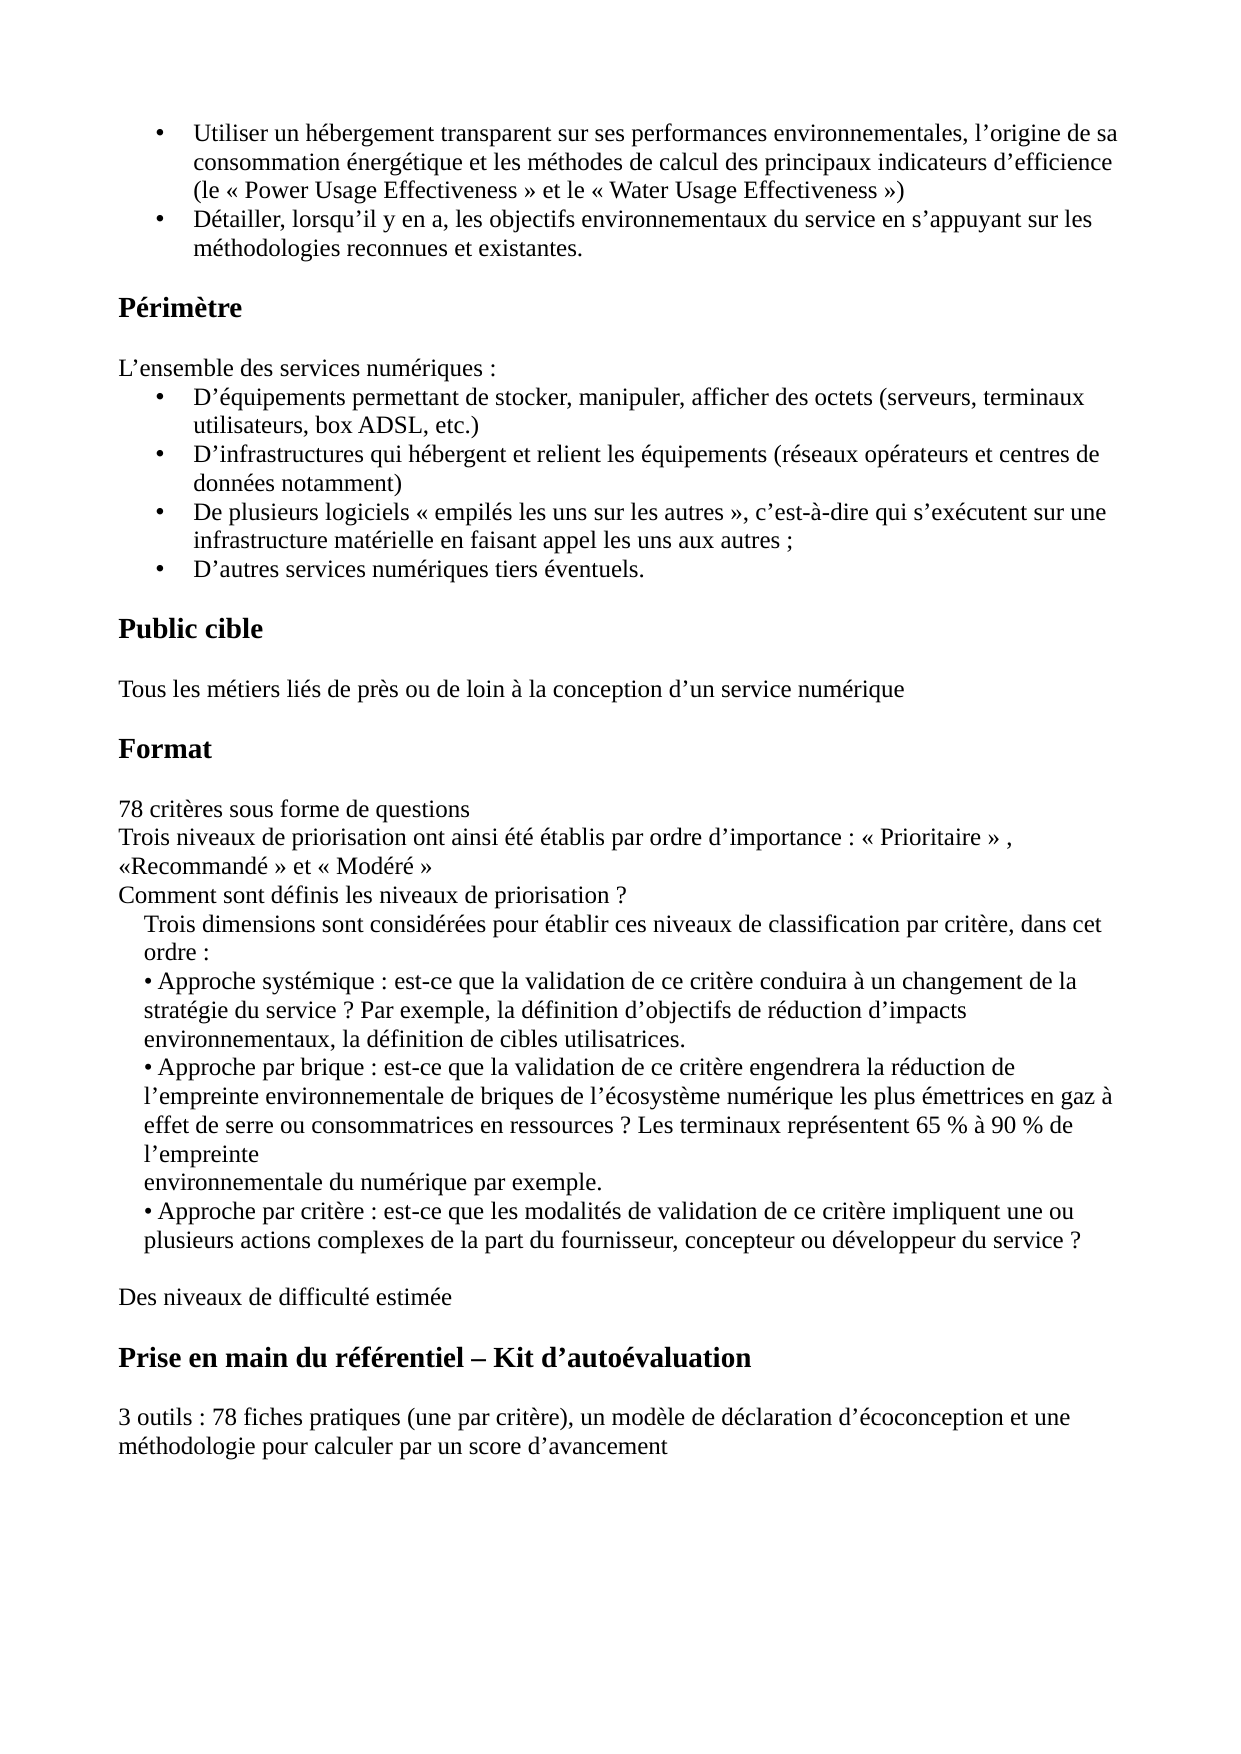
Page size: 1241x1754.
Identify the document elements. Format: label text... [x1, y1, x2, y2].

list D’infrastructures qui hébergent et relient les équipements (réseaux opérateurs et centres de données notamment) [156, 439, 1122, 497]
text 78 critères sous forme de questions [118, 794, 1122, 822]
list D’équipements permettant de stocker, manipuler, afficher des octets (serveurs, terminaux utilisateurs, box ADSL, etc.) [156, 382, 1122, 439]
list D’autres services numériques tiers éventuels. [156, 554, 1122, 583]
text Comment sont définis les niveaux de priorisation ? [118, 880, 1122, 909]
list De plusieurs logiciels « empilés les uns sur les autres », c’est-à-dire qui s’exécutent sur une infrastructure matérielle en faisant appel les uns aux autres ; [156, 497, 1122, 554]
text Trois dimensions sont considérées pour établir ces niveaux de classification par critère, dans cet ordre : [144, 909, 1122, 966]
list Utiliser un hébergement transparent sur ses performances environnementales, l’origine de sa consommation énergétique et les méthodes de calcul des principaux indicateurs d’efficience (le « Power Usage Effectiveness » et le « Water Usage Effectiveness ») [156, 118, 1122, 204]
text • Approche systémique : est-ce que la validation de ce critère conduira à un changement de la stratégie du service ? Par exemple, la définition d’objectifs de réduction d’impacts environnementaux, la définition de cibles utilisatrices. [144, 966, 1122, 1052]
text Public cible [118, 612, 1122, 645]
text • Approche par brique : est-ce que la validation de ce critère engendrera la réduction de l’empreinte environnementale de briques de l’écosystème numérique les plus émettrices en gaz à effet de serre ou consommatrices en ressources ? Les terminaux représentent 65 % à 90 % de l’empreinte [144, 1052, 1122, 1167]
text Des niveaux de difficulté estimée [118, 1282, 1122, 1311]
text • Approche par critère : est-ce que les modalités de validation de ce critère impliquent une ou plusieurs actions complexes de la part du fournisseur, concepteur ou développeur du service ? [144, 1196, 1122, 1254]
text Format [118, 731, 1122, 765]
list Détailler, lorsqu’il y en a, les objectifs environnementaux du service en s’appuyant sur les méthodologies reconnues et existantes. [156, 204, 1122, 262]
text 3 outils : 78 fiches pratiques (une par critère), un modèle de déclaration d’écoconception et une méthodologie pour calculer par un score d’avancement [118, 1402, 1122, 1460]
text L’ensemble des services numériques : [118, 353, 1122, 382]
text Prise en main du référentiel – Kit d’autoévaluation [118, 1340, 1122, 1373]
text environnementale du numérique par exemple. [144, 1167, 1122, 1196]
text Périmètre [118, 291, 1122, 324]
text Trois niveaux de priorisation ont ainsi été établis par ordre d’importance : « Prioritaire » , «Recommandé » et « Modéré » [118, 822, 1122, 880]
text Tous les métiers liés de près ou de loin à la conception d’un service numérique [118, 674, 1122, 703]
